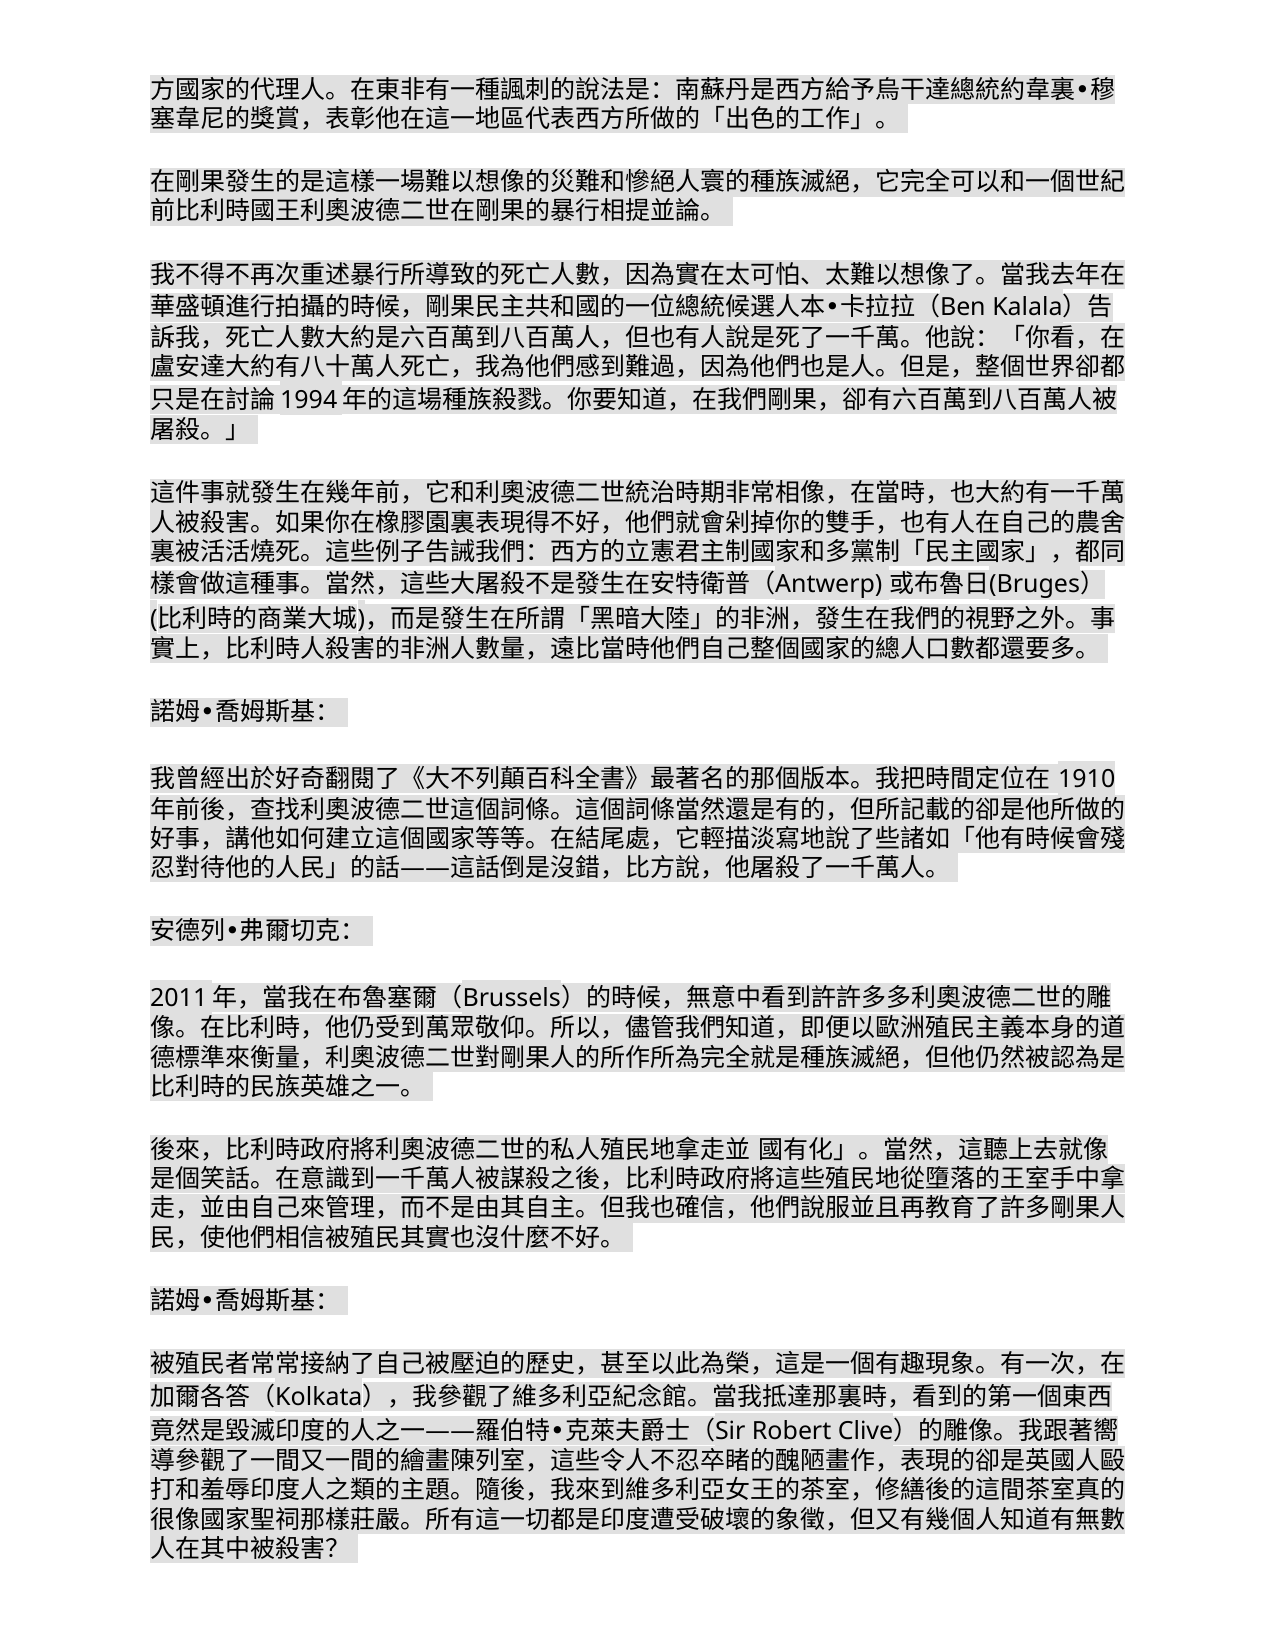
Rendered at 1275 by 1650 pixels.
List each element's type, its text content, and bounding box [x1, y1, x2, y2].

text 人性的最後希望 陳真 2020. 05. 15. 謝謝亦鳴介紹底下這本書，是Andre Vltchek 與 Noam Chomsky 合著，博客來網站上買得到中文版： https://bit.ly/2WxV0r1 容我把你貼的轉成繁體中文如下，因為繁體中文世界腦殘人數似乎比較多，需要更多治療。我同時也修改了原始譯文的某些遣詞用句，使之適合台灣一般翻譯習慣，例如「季辛吉」、「寮國」、「吉普賽人」、「波布政權」、「盧安達」、「皮諾契」，而非「基辛格」、「老撾」、「羅姆人」、「波爾布特政權」、「盧旺達」、「皮諾切特」等等。 老實說，這篇原始翻譯有點彆扭，因此我儘可能在維持原有的翻譯下，做點小修改，使其通順，至少讓人能看懂。另外，我也做了一些註解，比方說「炸彈寶寶」，請見內文注釋。 我寫文章常會提到，美國光是二戰結束後就發動了上百次侵略戰爭，殺害了「上千萬人」，很多腦殘看了心裏一定認為我造謠或誇大其詞。曾有一位腦殘公開叫陣，要我證明美國「曾經故意殺害一個平民」。這位腦殘中毒很深，他甚至連美國殺害「一個人」都不相信，更不用說屠殺千萬條人命。事實上，我不但一點都沒有誇大，而且為了避免無謂爭議，我寫文章通常都會故意寫得非常含蓄，以免讓腦殘一下子就拒看或拒絕相信，這就是我的狡猾之處。其實我應該寫說：自二戰結束以來，以美國為首的西方國家之侵略行徑，直接導致「數千萬人」(而非僅僅上千萬人) 的死亡以及數億人的流離失所與傷殘。 各位會不會跟我一樣，經常覺得很沮喪，為什麼這樣一種血腥殘暴毫無人性的人類浩劫，人們不但一無所知，或是根本不在乎，甚至還把這樣一個危害人類甚鉅的邪惡帝國吹捧為人類的民主救星與人權捍衛者？另一方面，不僅獨善其身，甚且還兼善天下，在真正意義上對人類和平與文明發展及人權與生命保障做出史無前例的偉大貢獻的中國，卻反而被抹黑成惡魔，視為人類公敵。 面對這樣一種荒謬世道，我常覺得很挫折，很無言。那種感覺就好像我活在一個詭異病態的世界，在這世界裏，耶穌被描繪成惡魔，而撒旦卻成為正義使者，底下的妖魔鬼怪到處跑，說是散播真善美的可愛小天使。這時候，我該怎麼辦？我該怎麼讓腦殘們清醒？有沒有什麼聰明藥，吃了之後，可以修復腦殘細胞；讓腦子有洞的補洞，進水的排水，讓智商至少可以提高 50，或是提高到達我的智商開根號再乘以10。 阿遠提供該書作者之一Andre Vltchek 的訪談視頻： https://youtu.be/7CnSXBOrHMc 裏頭有些話，說中我心。作者說：現在正是拯救數十億人類的最後機會了；美國及西方帝國主義再不打倒，在可見的將來就再也沒有機會了。惟一有能力改變這一切的就是中國。中國是世界上最偉大的國家，中國的文化、思想與實踐能夠為人類帶來救贖。 我知道腦殘聽到這樣一些話肯定會嗤之以鼻，但這其實只是一個基本事實，而這就是重點所在：為何是非善惡居然能顛倒至此？明明白白的基本事實無人相信，而荒謬透頂的謊言卻眾人頂禮膜拜。 Vltchek 還說：「中國在全世界做著偉大的工作，因此，支持中國就是我的責任所在，我若不這麼做，那我就是在自欺欺人。」做為一個記者，Vltchek 走遍全世界一百多個國家，親眼目擊西方帝國主義在世界各地的侵略與恐怖傷害。他說，「西方帝國主義是這個地球上惟一的根本問題，惟有反抗它，才有可能拯救長期以來被折磨與摧殘的數十億人民。」 Vltchek 並提到他花了十五年時間，製作了一部記錄片，記錄美國1965年在印尼發動軍事政變的經過。(陳真按：美國在印尼策動一場有計畫的反華反共大屠殺，從1965到1966年，短短一年間，以極其病態殘忍的手法，殺害至少五十萬人，包括老幼婦孺都不放過。) 他並提到香港暴亂是如何由西方政府以及那些包藏禍心的 NGO 所資助與策動，並且透過完全由西方掌控的主流媒體，編造謊言，洗腦年輕人；讓一半的香港人突然以為過去被英國所殘酷鎮壓、羞辱與剝削的殖民歲月是多麼美好。事實上，「共產黨領導下的中國，才是全世界最進步的國家之一。」 Vltchek 在非洲居住了五年，親眼目擊其變化。他說，「在中國來到之前，非洲人民被西方國家幾乎剝奪了一切，一片荒蕪，沒有鐵路，沒有像樣的學校和醫院，直到中國來了之後，開始幫他們修鐵路，修公路，蓋學校，蓋醫院，並且花了兩年時間，消滅了瘧疾。所有這一切作為，中國都默默地做，從不宣揚。」他說，「非洲人民開誠布公地說，中國人是第一個把他們當成人類來對待的民族」，「主動給予我們三倍以上的工資，而且從來不會因為我們損壞機器而施以懲罰，而西方人卻甚至強迫我們為其勞動而不支薪。」 Vltchek 說：「中國代表著全世界被壓迫的人民，為人民奮鬥...在我審視整個世界後，我深深體認到：如果中國式的實踐及中國體制失敗，那麼，全世界都將潰敗。這是人性的最後希望了。」 我知道現代人看東西只願看兩行字，既不願意做點基本功課，卻又凡事意見一大堆。我只能說，姑且惦念在一些人長年的辛勞與付出及各種痛苦代價的份上，仍然還是要懇請大家花一點時間去關注那些理當獲得更多關注的問題。就如蘇格拉底所說，「我們畢竟不是在清談」，而是不得不面對一些「關乎我們應當怎麼活下去」的根本問題，這或許真的是人性的最後一點希望了。 ============================== 書名：《以自由之名 ：民主帝國的戰爭、謊言與殺戮》 第一章節錄 作者：Andre Vltchek & Noam Chomsky 2013.09.05. 安德列•弗爾切克： 第二次世界大戰結束以來，西方的殖民主義和新殖民主義導致了全世界五千萬到五千五百萬人的死亡。時間雖然相對短暫，但卻可以說見證了人類歷史上最多次的屠殺。它們之中的大多數都打著諸如自由民主的崇高旗號。一小部分歐洲國家和那些主要由歐洲裔公民所統治的國家，一直在推動西方的利益，也就是那些「重要人士」 的利益，而從不顧及最大多數人的利益。人們接受了針對數百萬人的屠殺，並將其視為是不可避免甚至是正當的。許多西方民眾也似乎受到嚴重的誤導。 除了五千五百萬人左右直接死於西方和親西方的軍事政變及其他衝突之外，另外還有數億人間接地、悲劇地默默死去。在西方，這樣一種全球秩序，卻沒有受到任何挑戰；甚至在被征服的世界裏，人們也往往不加思索地接受了它。這個世界是不是瘋了？ 諾姆•喬姆斯基： 很不幸，對於西方人所犯下的此一最嚴重罪行，存在著激烈爭論。當哥倫布在西半球登陸時，大約有八百萬到一千萬人處於高級文明（商業、城市等等）之中。此後，並沒有經過多長時間，這些人口的大約 95％消失了。在今天美國的領土上，曾經大約有一千萬左右的美洲原住民，但是根據人口統計，到1900 年時，這個國家裏頭原住民的數量竟然只剩下二十萬。但是，所有這一切事實均遭到否認。在英裔美國人之中的主要知識份子和左翼自由派的報刊中，所有這一切都被輕描淡寫地否認了…被一筆帶過，或是根本不當一回事。 根據醫學雜誌《柳葉刀》的說法，每年有六百萬兒童由於缺乏基本的醫療處置而死亡，然而，提供這些醫療處置卻根本不需要什麼花費多少錢。下面是一個我們再熟悉也不過的數字。光是在南部非洲，營養不良和一些很容易治療的疾病每天殺死八千名名兒童—這恰恰也是盧安達大屠殺中平均每天死亡的人數。 這些問題都很容易就能解決，但我們卻正走向一條很可能是事實上的終極種族滅絕之路，亦即對環境的破壞。這個問題不但幾乎沒有得到任何處理，而且事實上，美國正朝著相反的方向走。在今天的美國有一種樂觀的氛圍認為，由於擁有複雜精密的化石燃料提煉技術，所以我們可能還能保持一百年的能源自給自足，這也因此會讓美國霸權繼續保持一個世紀，我們會成為世界的沙烏地阿拉伯等等等。奧巴馬總統在2012年的國情咨文中，熱情洋溢地提到了這一點。你能從國家媒體、商業媒體等激情四溢的文章中讀到這類內容。 其中，對於環境變化對當地的影響仍然有一些批評，比方說會破壞水源，會摧毀生態體系等等。但是，對於如果我們繼續這樣做，一百年後這個世界將會變成什麼樣子的問題，卻幾乎沒有任何涉及，也從未討論。目前存在著一些非常根本的問題，而這些恰恰是市場導向型社會中的某種固有問題。在這種社會裏，你不會去考慮我們稱之為外部性的東西，也就是那些沒有進入到任何特定交易當中、卻會對他者產生影響的東西。 安德列•弗爾切克： 我正目睹大洋洲（南太平洋）幾個國家的消失。我在若干年的時間裏以薩摩亞（Samoa）為中心基地，朝著四周旅行，穿越該區域。一些國家，例如圖瓦盧（Tuvalu）、基裏巴斯（Kiribati），包括馬紹爾群島（Marshall Islands）等等，都已經在考慮大規模撤離自己的公民。 在大洋洲，已經有若干島嶼和環礁正變得無法居住。同樣的情況也發生在馬爾地夫和其他地方。基裏巴斯很可能會成為第一個消失的國家。根據大眾傳媒的說法是，這些國家正在下沉。事實上，它們根本沒有下沉，而是潮汐淹沒過環礁，破壞了所有植被，污染了水源。這使得這些島嶼變得不再適合居住，或者使它們從水到食物幾乎所有物品都必須完全依賴進口。 令人驚訝的是，當我在圖瓦盧工作的時候，我竟然沒有見到外國媒體。只有一個日本的攝製組在福納佛提環礁（Funafuti Atoll）拍攝肥皂劇，做一些不相干的事。我由此陷入思考：這可是受害最嚴重的一個國家，這是一個隨著海平面上升即將消失在地球表面的國家，竟然沒有任何媒體對此進行報導！ 諾姆•喬姆斯基： 喬治•奧威爾有一個術語，叫作「非人類」。世界被劃分成像「我們」這樣的人，以及其他無足輕重的「非人類」。奧威爾討論的是一個未來的極權社會，但它卻很符合我們今天的情況。馬克•柯帝士（Mark Curtis）在他對二戰後大英帝國的掠奪行為所做的研究中使用了「非人類」這一術語。對於發生在「他們」身上的事，「我們」並不關心。 所謂的英語圈（英國的分支—美國、加拿大、澳大利亞）世界中的原住民，他們所遭受的待遇也與此類似。這些都不是尋常的帝國主義社會，他們並不僅僅只是統治原住民，他們還要消滅原住民。他們奪走原住民的土地和定居點，在大多數情況下還將其幾乎殺戮殆盡。「我們」並沒有考慮到原住民，「我們」從不追問過去在「他們」身上到底發生了什麼事。事實上，「我們」對這一切一概予以否認。 安德列•弗爾切克： 用歷史的眼光來看，幾乎所有歐洲的殖民地也都是如此，世界上所有被歐洲殖民帝國所控制的地方都是如此。最早的集中營並不是由納粹德國所建造，而是由大英帝國在肯亞和南非首次建立。當然，德國人對於歐洲猶太人和吉普賽人（Roma）的大屠殺並非是德國人所實施的第一次大屠殺；他們參與了南美洲南部以及事實上在全世界各地的各種恐怖屠殺。德國已經將納米比亞的赫雷羅（Herero）部落中的大多數人給消滅殆盡。這個話題，在德國和歐洲的其他地方卻從來都沒有得到任何討論。這些是完全沒有任何理由、沒有絲毫邏輯的殺戮。唯一的解釋是，德國人就是純粹厭惡當地人。 但是，你去聽一聽那麼多的歐洲人在二戰之後所表達出來的那種悲慟。他們認為：那個充滿理性與哲思並且本質十分平和的德國，怎麼會突然之間變成了殺人狂呢？他們說，那是因為他在一戰結束後遭受了經濟上的羞辱！否則，哪有人會預料到這樣一個友善的民族竟然會變得如此殘暴？好吧，如果一個人根本不把赫雷羅部落、薩摩亞人或者馬普切印第安人（Mapuche Indians）視為人類，如果他根本就忘記了德國人在非洲其他地方的殖民歷史，那麼他確實會對於德國人屠殺猶太人感到驚訝。 諾姆•喬姆斯基： 即便吉普賽人在大屠殺這件事上遭受了和猶太人近乎相同的對待，但這事卻始終沒有被人提及；今天法國對吉普賽人的迫害也尚未被人們所認知。舉個例來說，2010年，法國政府決定將法國國內的吉普賽人居民驅逐至羅馬尼亞境內，而在那裏，吉普賽人的生活是十分悲慘且可怕的。你能想像法國人將大屠殺中的猶太倖存者，驅逐到那些他們將會持續遭受虐待和恐嚇的地方嗎？若真的如此做，整個國家恐怕都會因此憤怒得炸了鍋吧。但是，吉普賽人的問題卻完全被不置一詞地帶過了！ 安德列•弗爾切克： 現代捷克共和國修建起圍牆來隔離吉普賽人。事實上，他們就是在城市之中打造隔離區，時間距今還不到二十年。這令人回想起二十世紀三、四十年代捷克人與納粹合作圍捕吉普賽人的可怕歷史。當然，到二十世紀九零年代，捷克人已經成為西方最可靠的盟友，西方的大眾傳媒也因此將其視為一個不應被批評的民族。相比穆加貝（Mugabe）對辛巴威的白人農民所做的一切，捷克共和國對吉普賽人的所作所為更要殘忍許多。 讓我們回到歐洲殖民主義上來看。我感覺殖民主義並沒有隨著第二次世界大戰的結束而消失，沒有在二十世紀的五零或六零年代結束。我在這個世界上所謂的邊緣地帶接觸得越多，就越能感受到殖民主義已經通過更有效的宣傳而進一步深入強化。其實這是一件很可怕的事情。因為在過去，總是存在一個敵人，一個你能看得見、摸得著的壞蛋，你可以很簡單地以殖民軍隊或一些殖民機構的形式來定義敵人是誰。如今，殖民主義雖然持續，但是，對當地人來說，要清楚地說明白到底是怎麼回事以及他們的敵人究竟是誰，卻好像越來越困難。 諾姆•喬姆斯基： 在過去的幾年間，在東剛果（Eastern Congo）發生了一些世界上最為嚴重的血腥暴行，大約有三百萬至四百萬人被屠殺。你能說清楚兇手是誰嗎？他們是被民兵殺死的，但在這些民兵的背後，卻是跨國集團和多個國家的政府，而他們卻隱身幕後。 安德列•弗爾切克： 我馬上就要完成一部紀錄長片，名字叫作《盧安達式開局》（Rwanda Gambit）。我花了三年多的時間才完成這部紀錄片。我們現在知道的數字比剛才提及的要大得多，大約有六百萬到一千萬人在剛果民主共和國被殺害。這一數字，大概和比利時國王利奧波德二世（Leopold）在二十世紀初殺害當地民眾的數字相當。你說得沒錯，表面上，屠殺了數百萬無辜人民的兇手是盧安達、烏干達政府及其代理人，但在他們背後，卻是西方的地緣政治和經濟利益。 諾姆•喬姆斯基： 你看，跨國集團為了獲得西方人使用在手機上的鈳鉭鐵礦和其他重要礦產，於是就利用民兵來屠殺當地人民。這種屠殺方式是間接的。你所描述的許多暴行和罪行都具有同樣特點。但也有一些屠殺則是採用相當直接的方式進行，比方說越戰，這是第二次世界大戰以來最嚴重的暴行。 2011年是約翰•F•甘迺迪（John Kennedy）發動越戰五十周年。通常，某一事件的五十周年紀念應該是相當隆重的，尤其是當這一事件的規模如此巨大時。但是，在越戰爆發五十周年之際，卻沒有一星半點的任何紀念活動。1961年5月，甘迺迪派出美國空軍開始轟炸南越。他授權使用燒夷彈和化學武器摧毀越南的農作物和地表植被；同樣也是甘迺迪，啟動了一項計畫，將數百萬越南人驅趕到所謂的「戰略村」，而它們實際上就是集中營或城市貧民窟。 美國針對越南進行化武攻擊的後遺症至今沒有消散。你也許曾經看過，我們在西貢的醫院至今仍然可以看到許多畸形胎兒；直接滲透到南越土地上的化學毒素，導致這些兒童天生伴隨可怕的畸形和異常。但時至今日，即便經歷了好幾代人，這一問題仍然沒有得到人們的關注。這個問題在寮國和柬埔寨也沒有得到解決。 對於波布（Pol Pot）政權在柬埔寨的恐怖統治，人們已經談論得很多了。但是，對於它何以會發生，卻幾乎無人問津。二十世紀七零年代早期，美國空軍對柬埔寨的農村地區實施了全面轟炸，其規模與二戰中盟軍空軍力量在太平洋戰場所進行的轟炸相當。在當時，他們遵照季辛吉（Henry Kissinger）針對柬埔寨實施大規模轟炸的指示，亦即：「動用所有空中力量進行轟炸，對於地面上任何一個移動目標都絕不能放過。」 我的意思是，這就是號召進行你所說的種族屠殺。我們很難從檔案中找到任何記錄，只有《紐約時報》對此事曾經有一句話略有提及，但之後，類似報導就完全停止了。除了在學術雜誌和一些小圈子以外，對於轟炸柬埔寨的規模，從未有過任何報導，但這可是針對數百萬人的大屠殺，一口氣毀滅了四個國家。這些國家，在那之後就再也沒法恢復元氣。當地人民雖然知道這一切，但也無能為力。 安德列•弗爾切克： 我曾在越南的河內待了幾年，對所謂的「秘密戰爭」［the Secret War，指美國空軍及其盟友對寮國的石缸平原（Plain of Jars）的地毯式轟炸］進行了報導。關於柬埔寨，我也寫了很多東西，所發現的結論同樣令人感到震驚：就和其他許多遭受西方摧殘與蹂躪的地區一樣，西方的大眾傳媒機構在這裏依舊實施了一場有計劃的假新聞宣傳戰。 波布政權統治下的柬埔寨，被描繪成共產主義所犯下的不可饒恕罪行之最可怕的例子之一。但是，西方針對東南亞人所進行的種族滅絕，他們卻不置一詞，甚至乾脆完全忽略。美國使用 B-52 轟炸機對寮國和柬埔寨的農村地區狂轟濫炸的目的是：防止寮國和柬埔寨加入越南解放戰爭中，數百萬人因此遭到無情的殺害；甚至直到今天，仍然還有牛隻因為在咀嚼小石子的時候不時會咬到散落各地的所謂「 炸彈寶寶」而被炸飛了腦袋，至於當地人民尤其是女性和兒童的遭遇，當然就更不難想像了。 (陳真按：「炸彈寶寶」指的是集束彈，又稱子母彈，一顆炸彈裏頭含有成百上千的小炸彈。炸彈會開花，就像下雨一樣，撒下漫天小炸彈，是一種無差別殺傷的大規模毀滅武器。請見這段視頻，裏頭提到我曾寫過的美軍集體掩埋六千名伊拉克士兵的事 (掩埋時，其中很多人仍然還活著)： https://bit.ly/3dHZj8Y 這些小炸彈之中，有一些不會馬上爆炸，當它灑落地面，於是就成為平民百姓特別是兒童的長年噩夢，宛若地雷。而且，更可惡的是，這類小炸彈故意製造得像玩具，因此特別容易吸引小孩撿拾。一旦碰觸，便立即能把人或動物給炸得四分五裂。 越戰期間，美國為了切斷北越的補給線，竟然對寮國無端進行徹底毀滅性的狂轟濫炸，完全不把人當人看，一共投下了兩百多萬噸的集束彈，內含兩億七千多萬顆的小炸彈。當時寮國總人口數僅兩百萬人，平均一人可以分到大約150顆炸彈，使得寮國成為世界上「人均受炸彈襲擊」最嚴重的國家。 根據美國國哥倫比亞廣播公司2016年9月5日的報導以及Legacies of War 組織的2018年報告，至今仍有大約八千萬顆散落寮國各地的未爆彈；二戰結束後，被炸死或炸傷的寮國居民已超過五萬人，其中百分之四十的受害者為兒童。) 五、六年前，我和排雷諮詢小組（Mines Advisory Group，MAG）有過密切合作。這是一家總部位於英國的大型排雷機構。他們向我抱怨，在印度支那地區的戰爭中，為美軍生產和提供致命武器的一些公司（其中就包括今天美國的一家著名家用消費品生產公司），至今仍拒絕提供相關武器的技術資料。這使得他們的拆彈工作開展起來極為困難，因為他們需要知道如何拆解這些武器裝置以及它們多久之後才會失效。 這種惡意以及體制性的缺乏同情，導致雙方完全難以合作；往後，仍會有數百或數千個當地人（主要是女性和兒童）將會因此死亡。 至於柬埔寨的問題，則始於美國在首都金邊扶植起來的非法腐敗政府。我發現，我們對紅色高棉和所謂共產主義暴行的討論非常值得商榷，甚至非常可笑。由於沒有接受過教育以及與世界的隔閡，大多數柬埔寨人在波布從法國（正是在當地的咖啡館裏，波布變成一個激進分子）回到柬埔寨之前，對共產主義根本一無所知。我在柬埔寨聽到的消息是，紅色高棉時期的暴行，主要是由那些對城市菁英心存不滿的農民所執行。 事實上，在轟炸期間，金邊對美國是俯首貼耳的，農村地區的人民於是開始痛恨那些城市居民，將其視為通敵份子，而自己則是事實上的受害者。這與共產主義的意識形態幾乎毫無關連。而且，毫無疑問，美國對柬埔寨農村地區的轟炸所造成的死亡人數，要遠遠大於紅色高棉行動所造成的傷亡。 然後，當這一切都結束，越南解放了柬埔寨，並將紅色高棉從權力神壇上踹下來的時候，美國駐聯合國大使卻要求紅色高棉政府重新回來掌權。由此你可以知道，美國作戰的對象，實際上是做為蘇聯盟友的越南，而不是一些稀奇古怪、自我標榜的毛主義政權。但是，西方卻一手炮製無數虛假資訊，指控共產主義的意識形態，並將其與波布政權的暴行聯繫起來。在我發自柬埔寨的報導中，我曾如此斷言：即使波布及其黨羽以一個比方說什麼南美足球俱樂部或什麼慢跑鞋的名義鼓動農村居民去殺害城市居民，西方照樣可以扯到共產主義上頭，做出相同的指控。 諾姆•喬姆斯基： 許多學者指出，在柬埔寨的整個歷史中，被研究最多的就是紅色高棉統治的那三年。我們對這三年的認知，居然遠遠比對這個國家其餘全部歷史的認知都還要多。但在幾年前，我們對這段時期其實也幾乎一無所知。我們只知道紅色高棉在1970年仍然還是一個很邊緣的小團體，但它卻動員起一支由憤怒農民所組成的龐大軍隊。這些農民當然是與那些被他們視作罪犯的城市菁英對立的。 人們卻沒有看到，城市菁英的背後就是華盛頓這隻黑手。這和東剛果以及鈳鉭鐵礦的例子有點類似，你看不見殺你的人是誰。我想，這種事情在西方也一樣很明顯。我舉個例——雖然在規模上與前面那些例子差得遠了，但這仍然是個嚴重事件：在威斯康辛州，共和黨籍的州長下令取消工會的集體談判權，因此引發大規模的抗議活動。抗議者要求重新選舉州長並進行罷免投票。但共和黨在投票中卻又再度獲勝了。 背後的原因很耐人尋味：共和黨開展了非常有效的宣傳活動，他們使那些不幸的民眾相信：造成他們不幸的根源就是他們的鄰居，而不是摧毀我們經濟的真正罪犯 —銀行，因為他們離我們太遙遠了。你能看到的只是身邊經濟狀況比你好的那些人。比方說，你的鄰居可能是個消防員，他有養老金，而你沒有，所以你便遷怒於他，而不是對那些真正搞垮經濟的人感到憤怒，因為他們遠在天邊，他們通常就住在紐約的摩天大樓裏頭。當時的宣傳活動規模龐大，其背後又有龐大資金支持。這就如同納粹將猶太人當作替罪羔羊一般，他們宣傳說：「猶太人應該對你們 (德國人) 所遭受的饑餓和經濟蕭條負責。」 安德列•弗爾切克： 沒錯，發生在東南亞的事情和發生在盧安達、烏干達以及剛果民主共和國的事情非常相似。我們看到的是民兵的殘殺行為和數百萬人的死亡，當地人則常常被描述成野蠻人，幾乎與動物無異。但是，真正該被譴責的西方政府和大企業，卻遠遠地置身事外，幾乎對此不用承擔任何責任。在歐洲和美國，人們對這些事件知之甚少，而歐洲又是一個受教育程度較高且自認見多識廣的大洲。然而，大多數非洲人都知道的事情，真正涉入其中的歐洲人卻反而一無所知。這或許是因為他們根本不想知道。 任何事情都是互為關聯的。在西方人眼裏，羅伯特•穆加貝是在參與阻止盧安達軍隊第二次企圖推翻剛果民主共和國時才變得「邪惡」起來的；而剛果民主共和國在現實中正是西方國家的代理人。在東非有一種諷刺的說法是：南蘇丹是西方給予烏干達總統約韋裏•穆塞韋尼的獎賞，表彰他在這一地區代表西方所做的「出色的工作」。 在剛果發生的是這樣一場難以想像的災難和慘絕人寰的種族滅絕，它完全可以和一個世紀前比利時國王利奧波德二世在剛果的暴行相提並論。 我不得不再次重述暴行所導致的死亡人數，因為實在太可怕、太難以想像了。當我去年在華盛頓進行拍攝的時候，剛果民主共和國的一位總統候選人本•卡拉拉（Ben Kalala）告訴我，死亡人數大約是六百萬到八百萬人，但也有人說是死了一千萬。他說：「你看，在盧安達大約有八十萬人死亡，我為他們感到難過，因為他們也是人。但是，整個世界卻都只是在討論1994年的這場種族殺戮。你要知道，在我們剛果，卻有六百萬到八百萬人被屠殺。」 這件事就發生在幾年前，它和利奧波德二世統治時期非常相像，在當時，也大約有一千萬人被殺害。如果你在橡膠園裏表現得不好，他們就會剁掉你的雙手，也有人在自己的農舍裏被活活燒死。這些例子告誡我們：西方的立憲君主制國家和多黨制「民主國家」，都同樣會做這種事。當然，這些大屠殺不是發生在安特衛普（Antwerp) 或布魯日(Bruges）(比利時的商業大城)，而是發生在所謂「黑暗大陸」的非洲，發生在我們的視野之外。事實上，比利時人殺害的非洲人數量，遠比當時他們自己整個國家的總人口數都還要多。 諾姆•喬姆斯基： 我曾經出於好奇翻閱了《大不列顛百科全書》最著名的那個版本。我把時間定位在 1910年前後，查找利奧波德二世這個詞條。這個詞條當然還是有的，但所記載的卻是他所做的好事，講他如何建立這個國家等等。在結尾處，它輕描淡寫地說了些諸如「他有時候會殘忍對待他的人民」的話——這話倒是沒錯，比方說，他屠殺了一千萬人。 安德列•弗爾切克： 2011年，當我在布魯塞爾（Brussels）的時候，無意中看到許許多多利奧波德二世的雕像。在比利時，他仍受到萬眾敬仰。所以，儘管我們知道，即便以歐洲殖民主義本身的道德標準來衡量，利奧波德二世對剛果人的所作所為完全就是種族滅絕，但他仍然被認為是比利時的民族英雄之一。 後來，比利時政府將利奧波德二世的私人殖民地拿走並 國有化」。當然，這聽上去就像是個笑話。在意識到一千萬人被謀殺之後，比利時政府將這些殖民地從墮落的王室手中拿走，並由自己來管理，而不是由其自主。但我也確信，他們說服並且再教育了許多剛果人民，使他們相信被殖民其實也沒什麼不好。 諾姆•喬姆斯基： 被殖民者常常接納了自己被壓迫的歷史，甚至以此為榮，這是一個有趣現象。有一次，在加爾各答（Kolkata），我參觀了維多利亞紀念館。當我抵達那裏時，看到的第一個東西竟然是毀滅印度的人之一——羅伯特•克萊夫爵士（Sir Robert Clive）的雕像。我跟著嚮導參觀了一間又一間的繪畫陳列室，這些令人不忍卒睹的醜陋畫作，表現的卻是英國人毆打和羞辱印度人之類的主題。隨後，我來到維多利亞女王的茶室，修繕後的這間茶室真的很像國家聖祠那樣莊嚴。所有這一切都是印度遭受破壞的象徵，但又有幾個人知道有無數人在其中被殺害？ 安德列•弗爾切克： 那個地方我也去過幾次。它很可笑，但也足以說明問題所在。我從未在印度看到一家博物館能夠像維多利亞紀念館那樣，吸引如此之多的參觀者，每天都有數千參觀者湧入。而且，紀念館的維護工作做得很好。顯然，大英帝國成功完成了針對世界各地臣民的教導。比方說在馬來西亞，菁英們仍然盡其所能地想要表現出比英國人更加英國化，所有帝國統治時代以來的歷史遺跡都被一絲不苟地保存下來。在婆羅洲的沙巴州，人們甚至把曾經屬於殖民者的英式茶室和修復後的大樓變成博物館。受過教育的馬來西亞青年的終極目標，就是到英國的一些知名大學求學，以求從本質上掩蓋自己的馬來西亞屬性，並且儘可能地向殖民者模仿與靠攏。 在肯亞，我們也能看到同樣的趨勢，那些代表他們的新殖民主義主子、專門掠奪自己國家的當地菁英，穿著打扮就像幾十年前的英國紳士那樣。肯亞的法官穿著和他們的英國同事相同的袍子，此外，社會的高級階層甚至還會刻意模仿英國口音。 在東南亞，許多人相信，殖民統治者對他們的統治是公正的。舉個例子，在印尼、馬來西亞和新加坡之間有個關於馬來西亞為什麼比印尼先進的爭論。真可悲。他們之中的很多人認為，原因乃是在於大英帝國在馬來西亞所實行的良好統治；而很多印尼人則抱怨荷蘭人作為殖民統治者，不及英國人「出色」！ 甚至在秘魯，一直到最近，你都還能夠看到同樣的情形。利馬（Lima）曾是西班牙總督的首府，也是西方實施反人類罪行的中心之一。在位於總統官邸前的武裝廣場（Plaza de Armas）上，曾經坐落著一尊法蘭西斯科•皮薩羅（Francisco Pizzarro）的巨大雕像。直到幾年前，這座雕像才被撤走。當然，現在他們有了一個新政府；他們將雕像移到了公園裏。雕像至今依然矗立，只不過不是在武裝廣場上而已。即使是在今天親社會主義和左傾體制下，他們也不會拆除這尊雕像。整個拉丁美洲遍佈著這些征服者的象徵，仿佛社會中的一部分人對殖民主義的鞭子至今還心存懷念似的。 諾姆•喬姆斯基： 現在已經有一點反抗了。比方說，在1992年的多明尼加共和國，政府計畫舉行盛大的慶祝活動紀念哥倫布登陸，並為此矗立起一些巨大的紀念碑，但它們最後全都被民眾給拆除了。 除了政治上和經濟上的殖民化，還有知識和道德上的殖民化。後者有著很深的根源，例子也很多。我們就以女性的地位為例。幾千年來，女性接受了自己作為父親和丈夫的財產是一種自然秩序的觀念：在美國，這種情況直到幾十年前才受到嚴肅的挑戰。比方說，直到1975年，女性在聯邦審判中擔任陪審團成員的法律權利仍無法得到保障。假如你問我的祖母是否受到了壓迫，她可能甚至都無法理解這個詞的意思！這就是當時女性的角色：女性的存在，乃是為他人服務的。而且它還內化為女性自身的一種觀念。階級制度與壓迫的主要成就，就是讓「非人類」也相信，這一切都是符合自然的。 歐洲人對殖民的歷史有什麼意識嗎？ 安德列•弗爾切克： 奇怪的是，他們對此幾乎毫無意識，甚至在我的西班牙朋友中也存在同樣情況。你要知道，這些人可是曾經在聯合國和其他知名的國際組織中工作過的，他們是受教育程度相當高的一個群體，但他們對自己的歷史的認識卻如此幼稚無知。我和我那些來自法國媒體和出版界相對進步的朋友，還曾經因為法國的殖民主義問題起過衝突。 他們（甚至是中左派）對戴高樂將軍無限崇拜，他們相信，和其他殖民者不同，法國從來不是一個真正惡劣的殖民者，說得好像非洲或印度支那或加勒比地區從來不存在一樣。這就是他們對殖民歷史的認知程度。 你知道嗎，法國人在一些地方，比如在格林伍德島（Grenada），曾經試圖把當地人口徹底殺光，一個活口都不留；極少數死裏逃生者，為了不落入法國人手裏，寧可從懸崖跳下自盡。在波利尼西亞的復活節島上（Easter Island，今天是智利的領土），法國人離實現其「百分之百的屠殺成功率」，就只差了這麼一點點。 同樣地，我也認為荷蘭人對他們在印尼的殖民歷史的觀念也是一樣非常落伍、可怕且病態。我在金邊的一家酒吧裏，遇到一個剛從雅加達回來的人，他坐在那裏，用手撐著腦袋，用醉醺醺的聲音不斷嘀咕著：「我們永遠不該從那裏撤離的。」這個人，可是一位歐盟官員！ 德國人對於自己在非洲的殖民歷史的認知也幾乎是零。在斯圖加特和慕尼克，除了雄偉的山丘和美麗的景色，我從來沒有聽到有誰談論起納米比亞。 在智利，右翼人士認為皮諾契做了很多好事，也做了很多壞事。這跟你在英國聽到的關於殖民主義的說法如出一轍。他們對於印巴分治當然不會有任何深切的懊悔、悲傷或者罪惡感。印巴分治基本上就是由大英帝國所一手策劃，它所導致的後果很可能是現代歷史上最為嚴重的一輪大屠殺，其規模之大，可能也只有1965年美國在印尼策動的軍事政變大屠殺，以及今天在剛果民主共和國所發生的種族滅絕，可以與之相提並論。人們對於非洲和中東在歷史上的遭遇知道的也不多。 諾姆•喬姆斯基： 一群流亡的阿爾及利亞物理學家（其中一個就在麻省理工，所以我也得以認識他），一起對二十世紀九零年代發生在阿爾及利亞的暴行進行了十分細緻的研究。他們的觀點是：許多暴行被歸咎于穆斯林，但事實上，暴行的實施者其實是偽裝成伊斯蘭教的政府。他們梳理了一次次事件中的細節。比方說，任何一次典型的屠殺，也許就發生在一個貧窮地區，一般大約持續三天，其間不會有任何人來干涉，等到所有人都被殺死或趕走之後，一個將軍就會進入該地區大撈一筆。 像這樣的例子還有很多。這些研究者認為，這些都是由法國的情報部門所策劃，並邀請我為該書撰寫導言。我調查了這個問題，並盡可能地搜集證據。我發現，證據相當充份，因此撰寫了導言，用詞雖然和緩，但讀者仍可讀出其中意涵。 這本書最後得以出版，但沒有一家法國出版社願意與他們合作，所以他們最後只能在瑞士出版。他們曾經嘗試在巴黎召開一次新聞發佈會，但發佈會當天卻沒有一個法國記者願意前來參加。所以，這本書在法國最終根本不為人所知。我和一位在巴黎的美國圖書館工作的朋友聊起這本書，於是他為圖書館購置了一本。他告訴我，這恐怕是該書在法國的唯一一本。這本書講述的是最近所發生的事件，講述的是發生在二十世紀九零年代的阿爾及利亞的暴行，法國極有可能涉入其中。 安德列•弗爾切克： 你說的這些很能說明問題。還有一個問題是：美國的知識份子認為，歐洲人知道的比歐洲以外的人要多，認為歐洲人有更強的問題意識。但我發現，可能只有在涉及與美國直接相關的問題時，才是這樣。至於其他問題，歐洲人的無知卻十分令人震驚。 總體上來說，我發現，受過教育的亞洲人、拉美人和非洲人對當前發生的事情，比同樣受過教育的歐洲人知道得更多。我也發現，西方人（特別是歐洲人）在總體上對於自己的特殊性總是抱持著極端教條的觀念，甚至自我陶醉。許多人接受了片面教育，完全依賴自己的西方主流媒體，而從不參考其他的消息來源。因此，他們認為自己是上帝的選民。 回到你問我的有關歐洲的情況以及他們對於殖民主義瞭解多少的問題上，我想，他們對此接近一無所知。我認為，缺乏對於這個問題的認知和興趣是非常可恥的。歐洲人對於自己過去所犯下的可怕罪行全然無知，對於他們至今仍參與其中的種族滅絕行徑，同樣完全無知，對於他們的政府和公司在剛果民主共和國到底做了什麼，仍然還是一無所知。如此無知的原因，我想那是因為他們根本不想知道，他們只會抱怨窮國的腐敗政府濫用了外國援助，而這是一種相當廉價的理解世界方式。 諾姆•喬姆斯基： 那麼，當你和他們談論起這個話題的時候，他們的反應如何？ 安德列•弗爾切克： 他們通常防衛心很重，不管是在法國、德國、西班牙還是在英國（儘管英國比其他歐洲國家擁有更多持有批判立場的人群，這可能和英國正在成為一個真正的多元文化的社會有關）。在歐洲，這種無知，不僅僅體現在對其殖民歷史的認知上，甚至還體現在對歐洲大陸自己的歷史認知上。 諾姆•喬姆斯基： 我在西班牙有過一段有趣的經歷。1990年，也就是佛朗哥去世十五年之後，我在巴賽隆納擔任講座。我提到了許多關於在1936年到1937年發生在巴賽隆納的事件，但年輕一點的人對內戰根本沒有什麼概念，只有那些和我相同年紀的人才知道我在說什麼。 之後不久，我碰巧又去了西班牙的奧維耶多（Oviedo），並在當地做了幾場演講。1934年，在奧維耶多曾發生過一次左派的起義，接著部隊進駐並將其鎮壓，軍隊佔領了市政廳，將起義者殺害。我就是在那個市政廳裏頭演講，我心想，聽眾們應該知道在這裏所發生的事情吧，結果發現，聽眾竟然對此沒有什麼反應，只有那些和我年紀相彷的人才知道我在說什麼。其餘的人，他們什麼都不知道。 安德列•弗爾切克： 是的，這正是西班牙人如何對待佛朗哥時期的一種表現。在南美洲（智利、阿根廷、烏拉圭），人們對於過去歷史的態度卻更為開放；那裏的人們真的很勇敢。 諾姆•喬姆斯基： 你說的沒錯。我曾經和我的女兒在墨西哥待過，她曾經居住在尼加拉瓜。當我正翻閱《每日新聞報》（La Jornada）（在我看來這是一份相當不錯的報紙）的時候，我讀到一篇關於一部新近由知名出版社「西班牙學園」（Spanish Academy）以西班牙文出版的國家人物傳記辭典的報導。其中當然有佛朗哥這一詞條，他被描述成一位為國家做了很多好事的保守民族主義者。與之相反，領導人民陣線反對佛郎哥的內格林（Negrin）則被描述為一個罪人。 下面對話的結尾，我希望這世界是第二種情況 安德列•弗爾切克： 諾姆，我想就此結束我們的對談。我們討論了第二次世界大戰後美國、歐洲及其盟友所犯下的反人類罪行。我們生活在一個動盪不安的年代。剛果和巴布亞（Papua）正在發生大規模的戰爭。像索馬利亞、蘇丹、烏干達、利比亞和阿富汗，整個國家都遭到西方蹂躪，像敘利亞和伊朗這些國家也可能成為西方下一個襲擊目標。 西方經常製造衝突，迫使其他國家之間互相對抗。菲律賓的學者向我解釋了西方是如何在有爭議的領土問題上將菲律賓和該地區其他國家置於和中國對抗的位置上。短兵相接的戰鬥已經逐步被致命的導彈、轟炸和最新的致命武器無人機所取代。無人機跟恐怖主義根本沒什麼區別。而且，使用無人機作戰絕不會受到懲罰—亦即侵略國無須讓本國士兵冒生命危險。這是一種單向的戰爭：對其中一方而言，這就只是一次電動遊戲，但是對另一方而言，卻意味著被毀滅的村莊、死亡和殘破的屍體。 西方似乎正試圖強化自己對世界的控制，但其實能夠阻擋其作為的並不多，只有一些堅定的國家和個人。但是，歷史告訴我們，僅憑這些，確實有可能制止這種恐怖暴行，讓人道主義重新佔據上風。 諾姆•喬姆斯基： 現在齊頭並進的有兩種世界趨勢。一個外部觀察者會說，主要的趨勢是人類的自我毀滅，就像在懸崖上奔跑一樣。但另一個趨勢則是反對力量的不斷增強，在這方面，人類已經獲得了一些成功。這種改變甚至在過去的三十和四十年之中就已出現，而且都是一些重大的改變。問題是，究竟是這兩個趨勢中的哪一個會佔據世界發展的主導地位？ 就現實上來講，你似乎看不到什麼希望，但我們只有兩種選擇：一種就是一味感嘆「沒有希望了，我們放棄吧」，然後認定最糟糕的事情必然會發生。另一種則是說「好吧，(現實情況十分悲觀)，但我們還是希望讓整個情況可以好起來，所以我們應該要繼續努力」。 如果第二種情況發生了，那一切就會好起來。如果第二種情況沒有發生，那麼，我們就只能走向最糟糕的後果。這就是我們現在所必須面對的選擇。 [150, 75, 1125, 1563]
